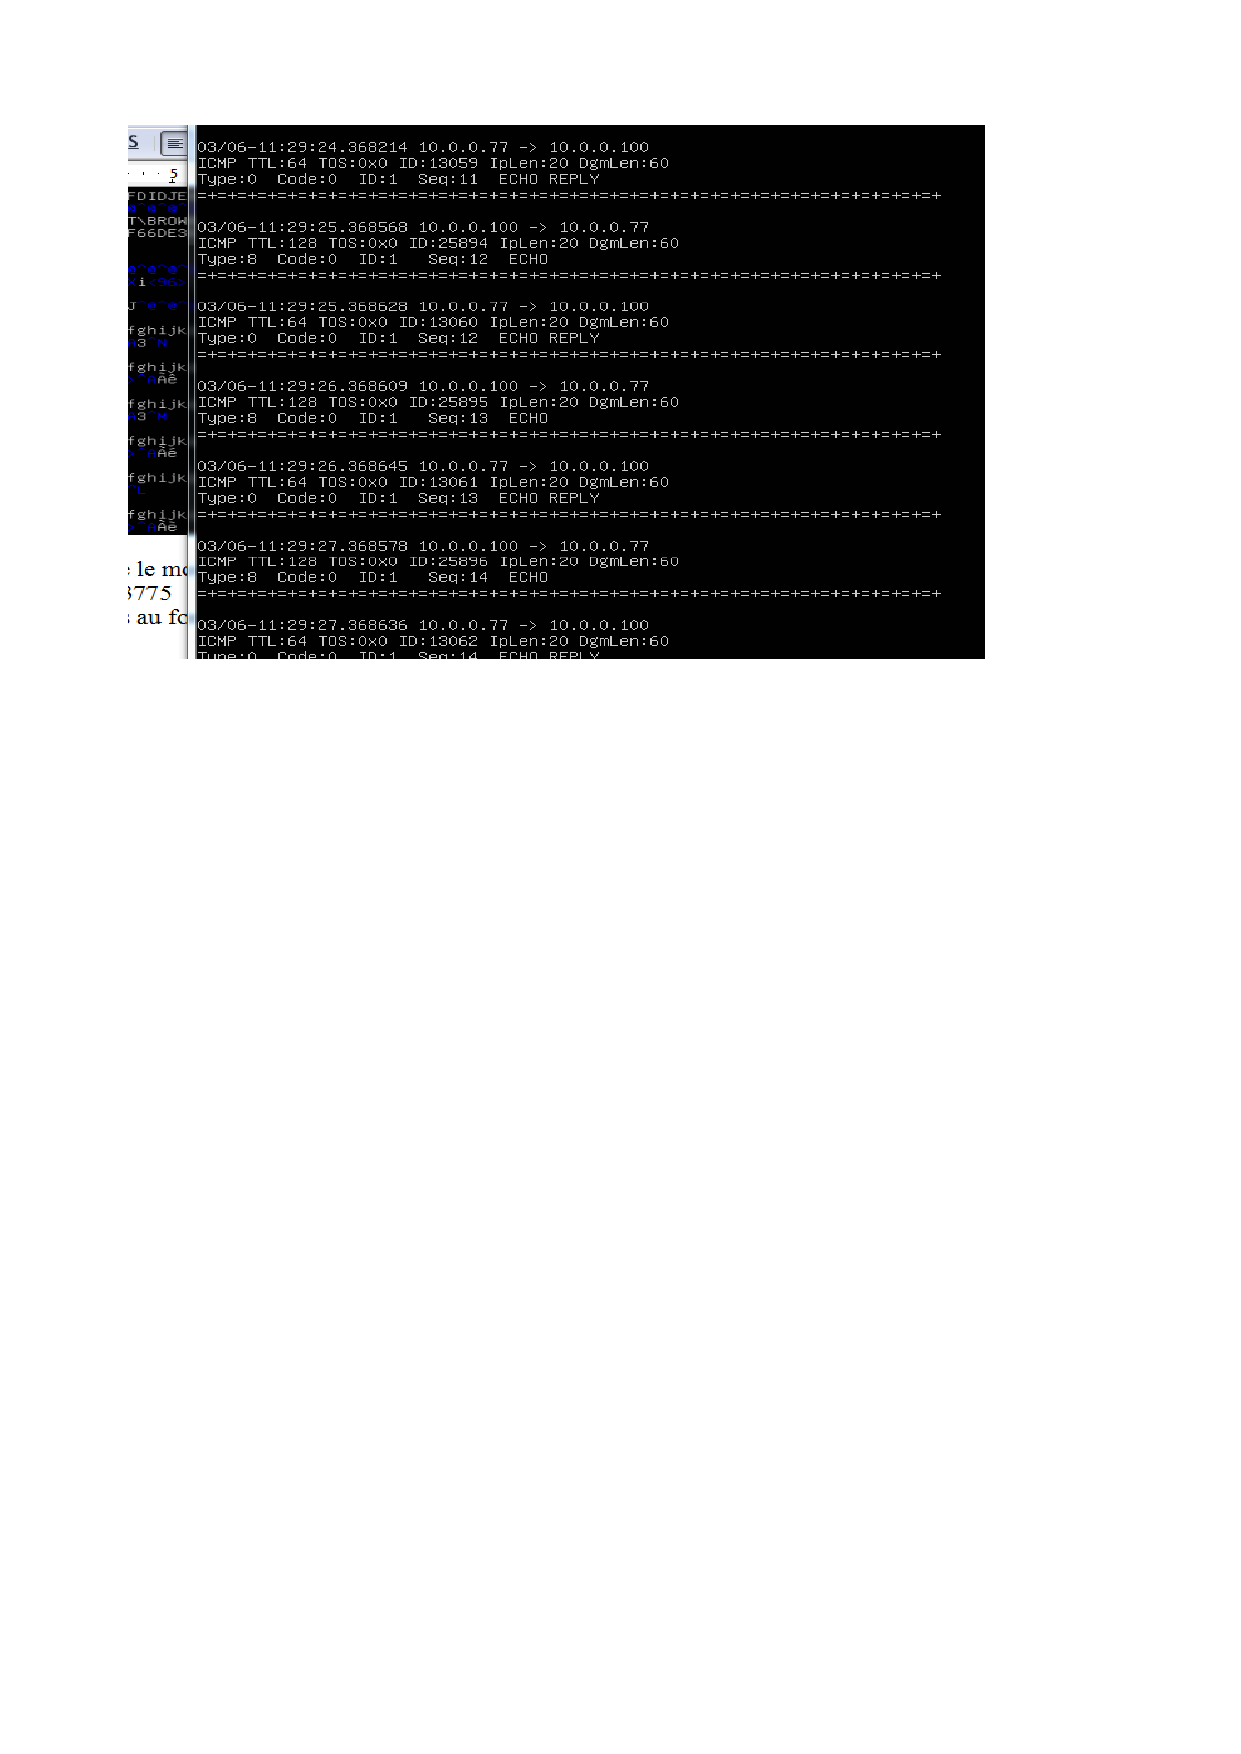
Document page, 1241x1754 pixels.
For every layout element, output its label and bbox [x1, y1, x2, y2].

picture [128, 125, 985, 659]
